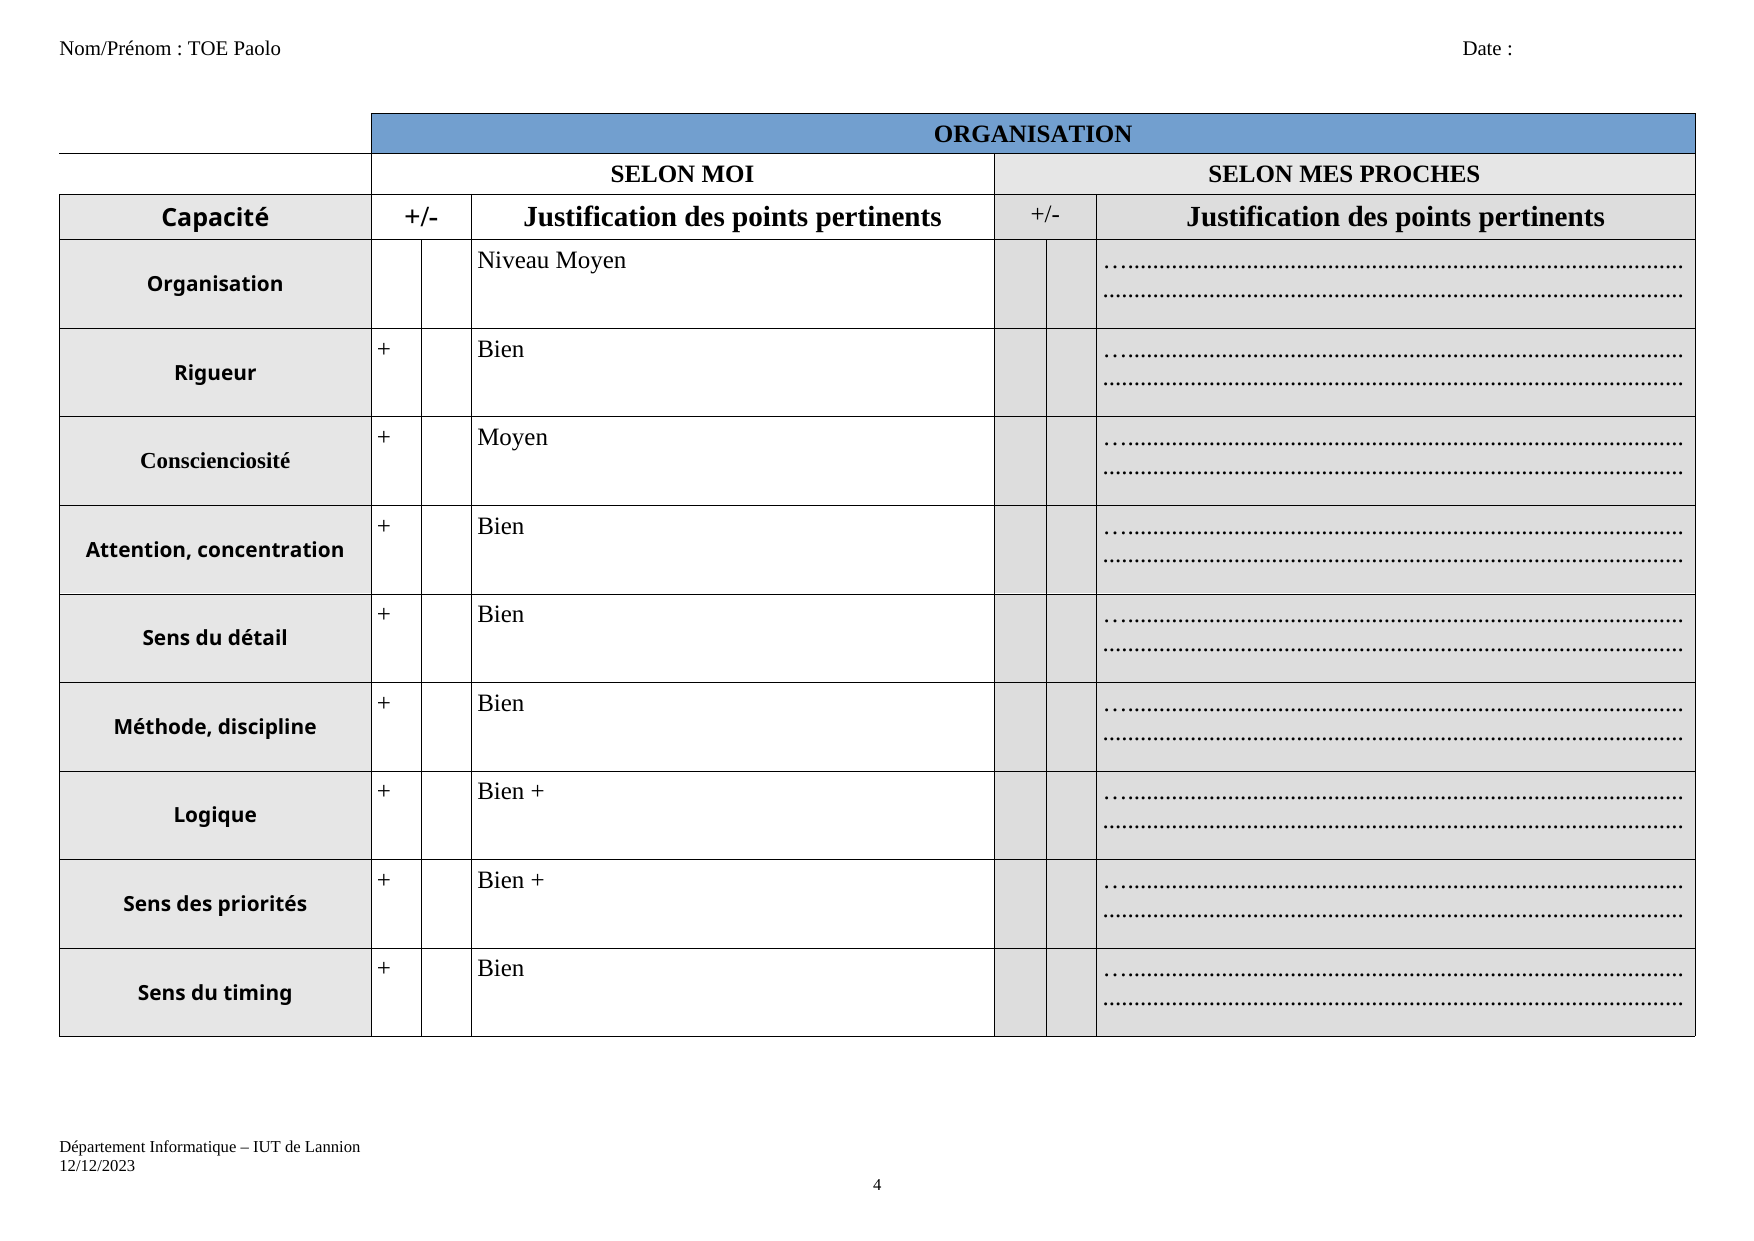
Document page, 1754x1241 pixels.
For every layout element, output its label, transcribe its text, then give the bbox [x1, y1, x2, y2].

table_cell [422, 240, 471, 328]
table_cell Bien + [472, 860, 994, 948]
table_cell Attention, concentration [60, 506, 371, 593]
table_cell +/- [995, 195, 1096, 239]
table_cell [1047, 683, 1096, 771]
table_cell Sens des priorités [60, 860, 371, 948]
table_header [59, 113, 371, 153]
table_cell …................................................................................................................................................................................................................................................................................... [1097, 949, 1695, 1036]
table_cell …................................................................................................................................................................................................................................................................................... [1097, 860, 1695, 948]
table_cell + [372, 949, 421, 1036]
table_cell [1047, 240, 1096, 328]
table_cell [1047, 417, 1096, 505]
table_header ORGANISATION [372, 114, 1695, 153]
table_cell [1047, 506, 1096, 593]
table_cell Bien [472, 595, 994, 682]
table_cell Justification des points pertinents [1097, 195, 1695, 239]
table_cell [995, 417, 1046, 505]
table_cell + [372, 506, 421, 593]
table_cell Organisation [60, 240, 371, 328]
table_cell + [372, 595, 421, 682]
table_cell Bien [472, 683, 994, 771]
table_cell …................................................................................................................................................................................................................................................................................... [1097, 506, 1695, 593]
table_cell [995, 683, 1046, 771]
table_cell + [372, 860, 421, 948]
table_cell Niveau Moyen [472, 240, 994, 328]
table_cell [422, 506, 471, 593]
table_cell Sens du détail [60, 595, 371, 682]
table_cell …................................................................................................................................................................................................................................................................................... [1097, 595, 1695, 682]
table_cell …................................................................................................................................................................................................................................................................................... [1097, 329, 1695, 416]
table_cell [1047, 772, 1096, 859]
table_cell +/- [372, 195, 471, 239]
table_cell [995, 595, 1046, 682]
table_cell Bien [472, 949, 994, 1036]
table_cell …................................................................................................................................................................................................................................................................................... [1097, 683, 1695, 771]
table_cell [995, 860, 1046, 948]
table_cell …................................................................................................................................................................................................................................................................................... [1097, 772, 1695, 859]
table_cell Méthode, discipline [60, 683, 371, 771]
table_cell Conscienciosité [60, 417, 371, 505]
table_cell [422, 860, 471, 948]
table_cell [422, 949, 471, 1036]
table_cell Sens du timing [60, 949, 371, 1036]
table_cell [422, 595, 471, 682]
table_cell Bien + [472, 772, 994, 859]
table_cell Bien [472, 506, 994, 593]
table_cell [59, 154, 371, 194]
table_cell [995, 506, 1046, 593]
table_cell Bien [472, 329, 994, 416]
table_cell [995, 329, 1046, 416]
table_cell + [372, 417, 421, 505]
table_cell …................................................................................................................................................................................................................................................................................... [1097, 240, 1695, 328]
table_cell Moyen [472, 417, 994, 505]
table_cell SELON MES PROCHES [995, 154, 1695, 194]
table_cell Justification des points pertinents [472, 195, 994, 239]
table_cell [1047, 860, 1096, 948]
table_cell …................................................................................................................................................................................................................................................................................... [1097, 417, 1695, 505]
table_cell + [372, 683, 421, 771]
table_cell [422, 772, 471, 859]
table_cell Logique [60, 772, 371, 859]
table_cell [995, 240, 1046, 328]
table_cell SELON MOI [372, 154, 994, 194]
table_cell [1047, 595, 1096, 682]
table_cell [422, 417, 471, 505]
table_cell [995, 949, 1046, 1036]
table_cell + [372, 329, 421, 416]
table_cell [995, 772, 1046, 859]
table_cell [1047, 329, 1096, 416]
table_cell [372, 240, 421, 328]
table_cell Capacité [60, 195, 371, 239]
table_cell + [372, 772, 421, 859]
table_cell Rigueur [60, 329, 371, 416]
table_cell [422, 329, 471, 416]
table_cell [422, 683, 471, 771]
table_cell [1047, 949, 1096, 1036]
